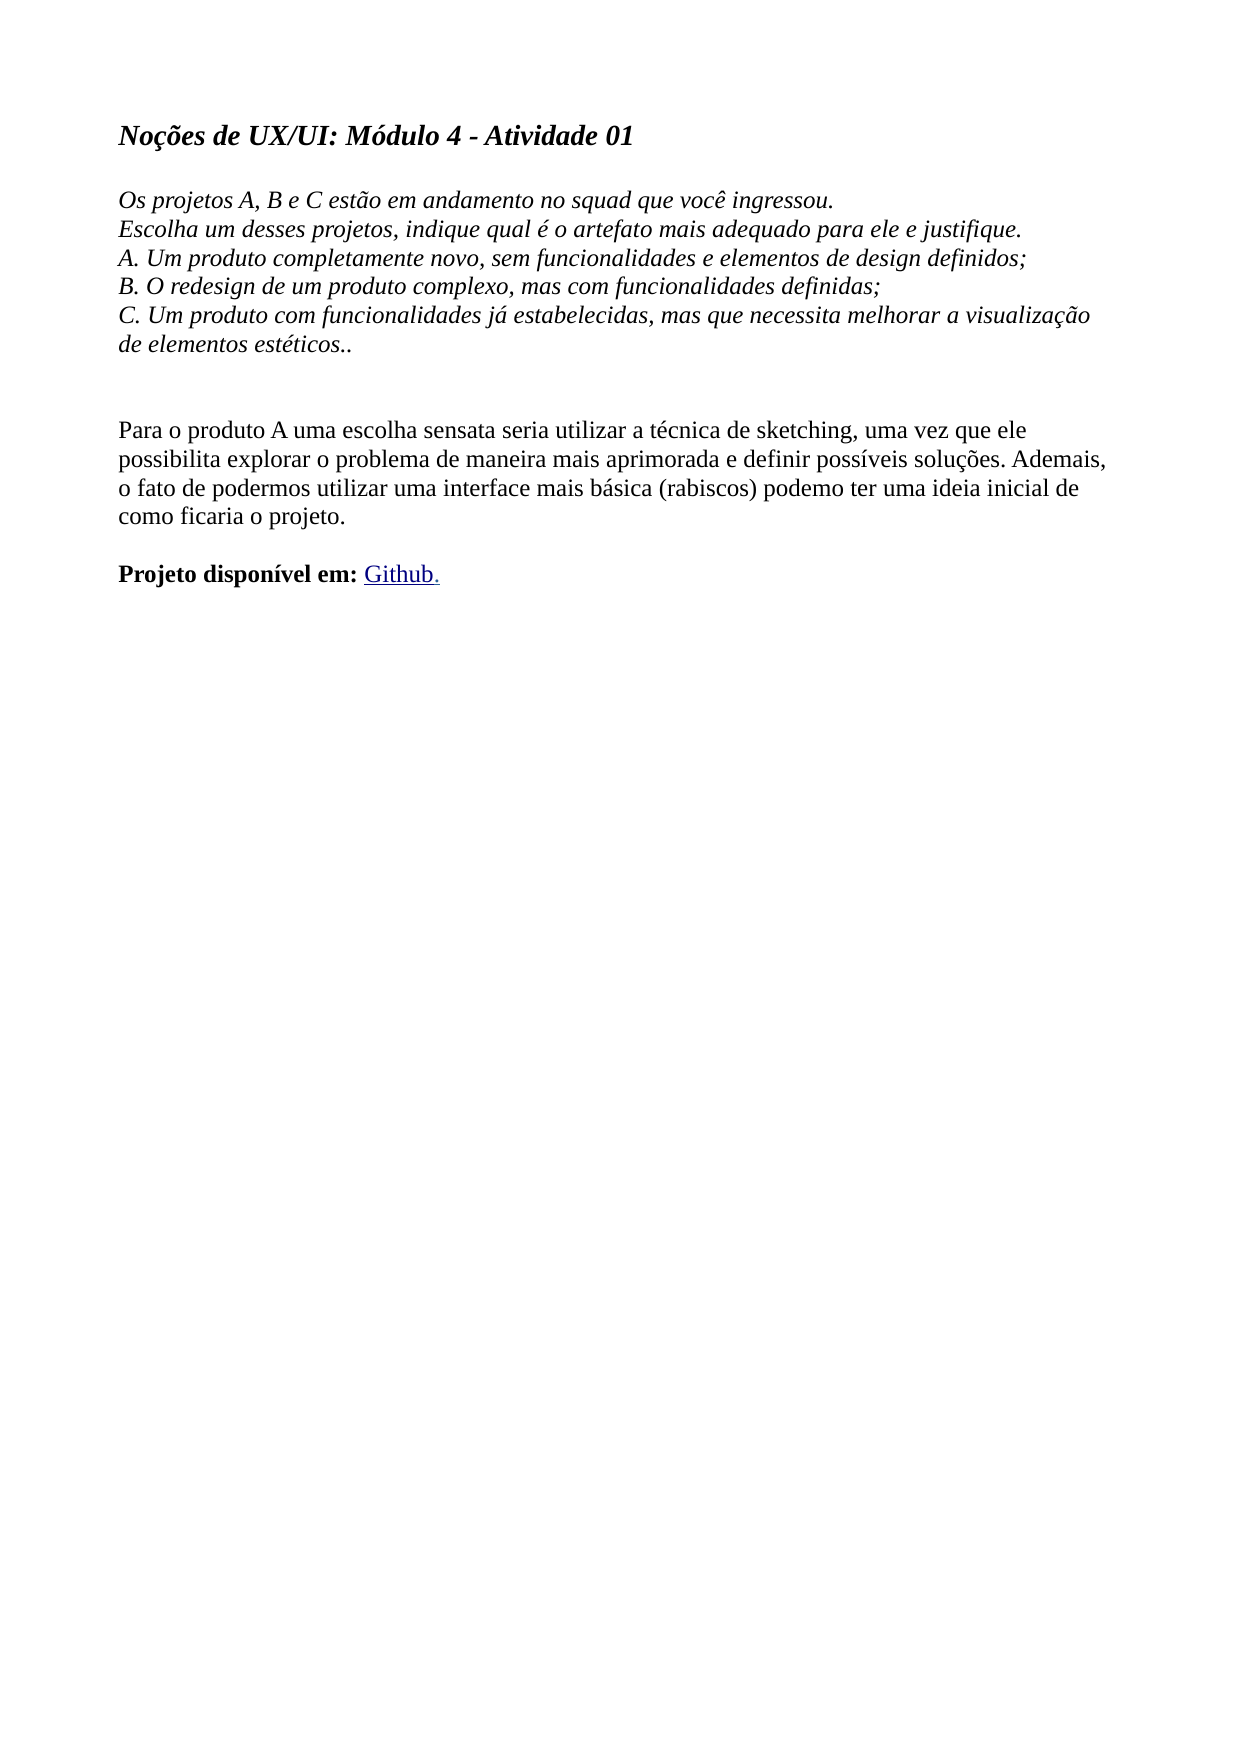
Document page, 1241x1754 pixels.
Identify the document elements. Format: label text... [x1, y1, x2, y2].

text B. O redesign de um produto complexo, mas com funcionalidades definidas; [118, 271, 1122, 300]
text C. Um produto com funcionalidades já estabelecidas, mas que necessita melhorar a visualização de elementos estéticos.. [118, 300, 1122, 358]
text A. Um produto completamente novo, sem funcionalidades e elementos de design definidos; [118, 243, 1122, 271]
text Noções de UX/UI: Módulo 4 - Atividade 01 [118, 118, 1122, 152]
text Para o produto A uma escolha sensata seria utilizar a técnica de sketching, uma vez que ele possibilita explorar o problema de maneira mais aprimorada e definir possíveis soluções. Ademais, o fato de podermos utilizar uma interface mais básica (rabiscos) podemo ter uma ideia inicial de como ficaria o projeto. [118, 415, 1122, 530]
text Projeto disponível em: Github. [118, 559, 1122, 588]
text Os projetos A, B e C estão em andamento no squad que você ingressou. [118, 185, 1122, 214]
text Escolha um desses projetos, indique qual é o artefato mais adequado para ele e justifique. [118, 214, 1122, 243]
